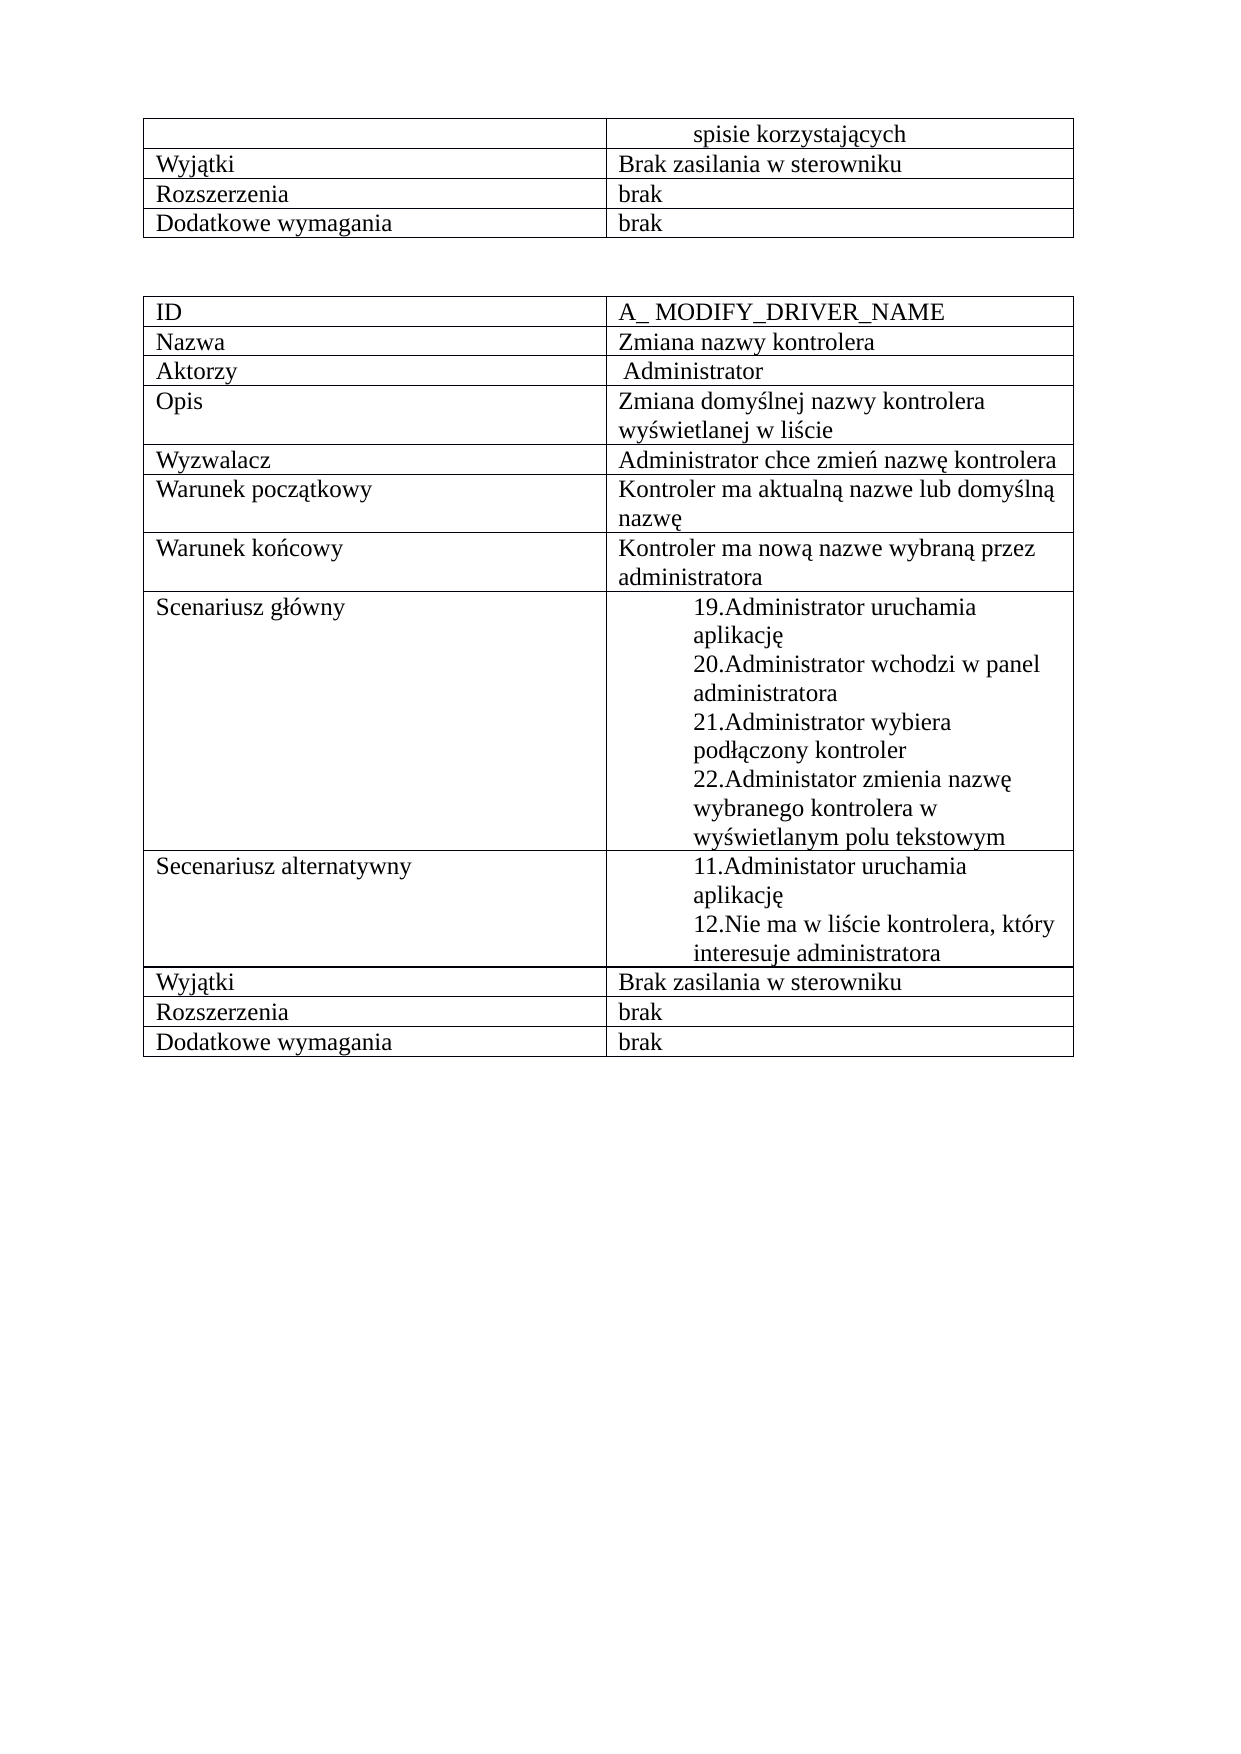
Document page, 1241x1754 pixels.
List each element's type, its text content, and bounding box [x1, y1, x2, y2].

table_cell Brak zasilania w sterowniku [607, 968, 1073, 996]
table_cell Rozszerzenia [144, 997, 606, 1026]
table_cell Administrator uruchamia aplikację Administrator wchodzi w panel administratora Administrator wybiera podłączony kontroler Administator zmienia nazwę wybranego kontrolera w wyświetlanym polu tekstowym [607, 592, 1073, 850]
table_cell Nazwa [144, 327, 606, 355]
table_cell Administrator [607, 356, 1073, 385]
table_cell Wyjątki [144, 149, 606, 178]
table_cell brak [607, 209, 1073, 237]
table_cell Zmiana nazwy kontrolera [607, 327, 1073, 355]
table_cell [144, 119, 606, 148]
table_cell Kontroler ma aktualną nazwe lub domyślną nazwę [607, 475, 1073, 532]
table_cell Zmiana domyślnej nazwy kontrolera wyświetlanej w liście [607, 386, 1073, 444]
table_cell Wyjątki [144, 968, 606, 996]
table_cell Administator uruchamia aplikację Nie ma w liście kontrolera, który interesuje administratora [607, 851, 1073, 966]
table_cell brak [607, 997, 1073, 1026]
table_cell Brak zasilania w sterowniku [607, 149, 1073, 178]
table_cell Warunek końcowy [144, 533, 606, 591]
table_cell Kontroler ma nową nazwe wybraną przez administratora [607, 533, 1073, 591]
table_header A_ MODIFY_DRIVER_NAME [607, 297, 1073, 326]
table_cell Dodatkowe wymagania [144, 209, 606, 237]
table_cell Wyzwalacz [144, 445, 606, 473]
table_cell Administrator chce zmień nazwę kontrolera [607, 445, 1073, 473]
table_cell Warunek początkowy [144, 475, 606, 532]
table_cell brak [607, 1027, 1073, 1056]
table_cell Rozszerzenia [144, 179, 606, 207]
table_cell Dodatkowe wymagania [144, 1027, 606, 1056]
table_cell spisie korzystających [607, 119, 1073, 148]
table_cell Opis [144, 386, 606, 444]
table_cell Secenariusz alternatywny [144, 851, 606, 966]
table_cell Scenariusz główny [144, 592, 606, 850]
table_cell Aktorzy [144, 356, 606, 385]
table_header ID [144, 297, 606, 326]
table_cell brak [607, 179, 1073, 207]
